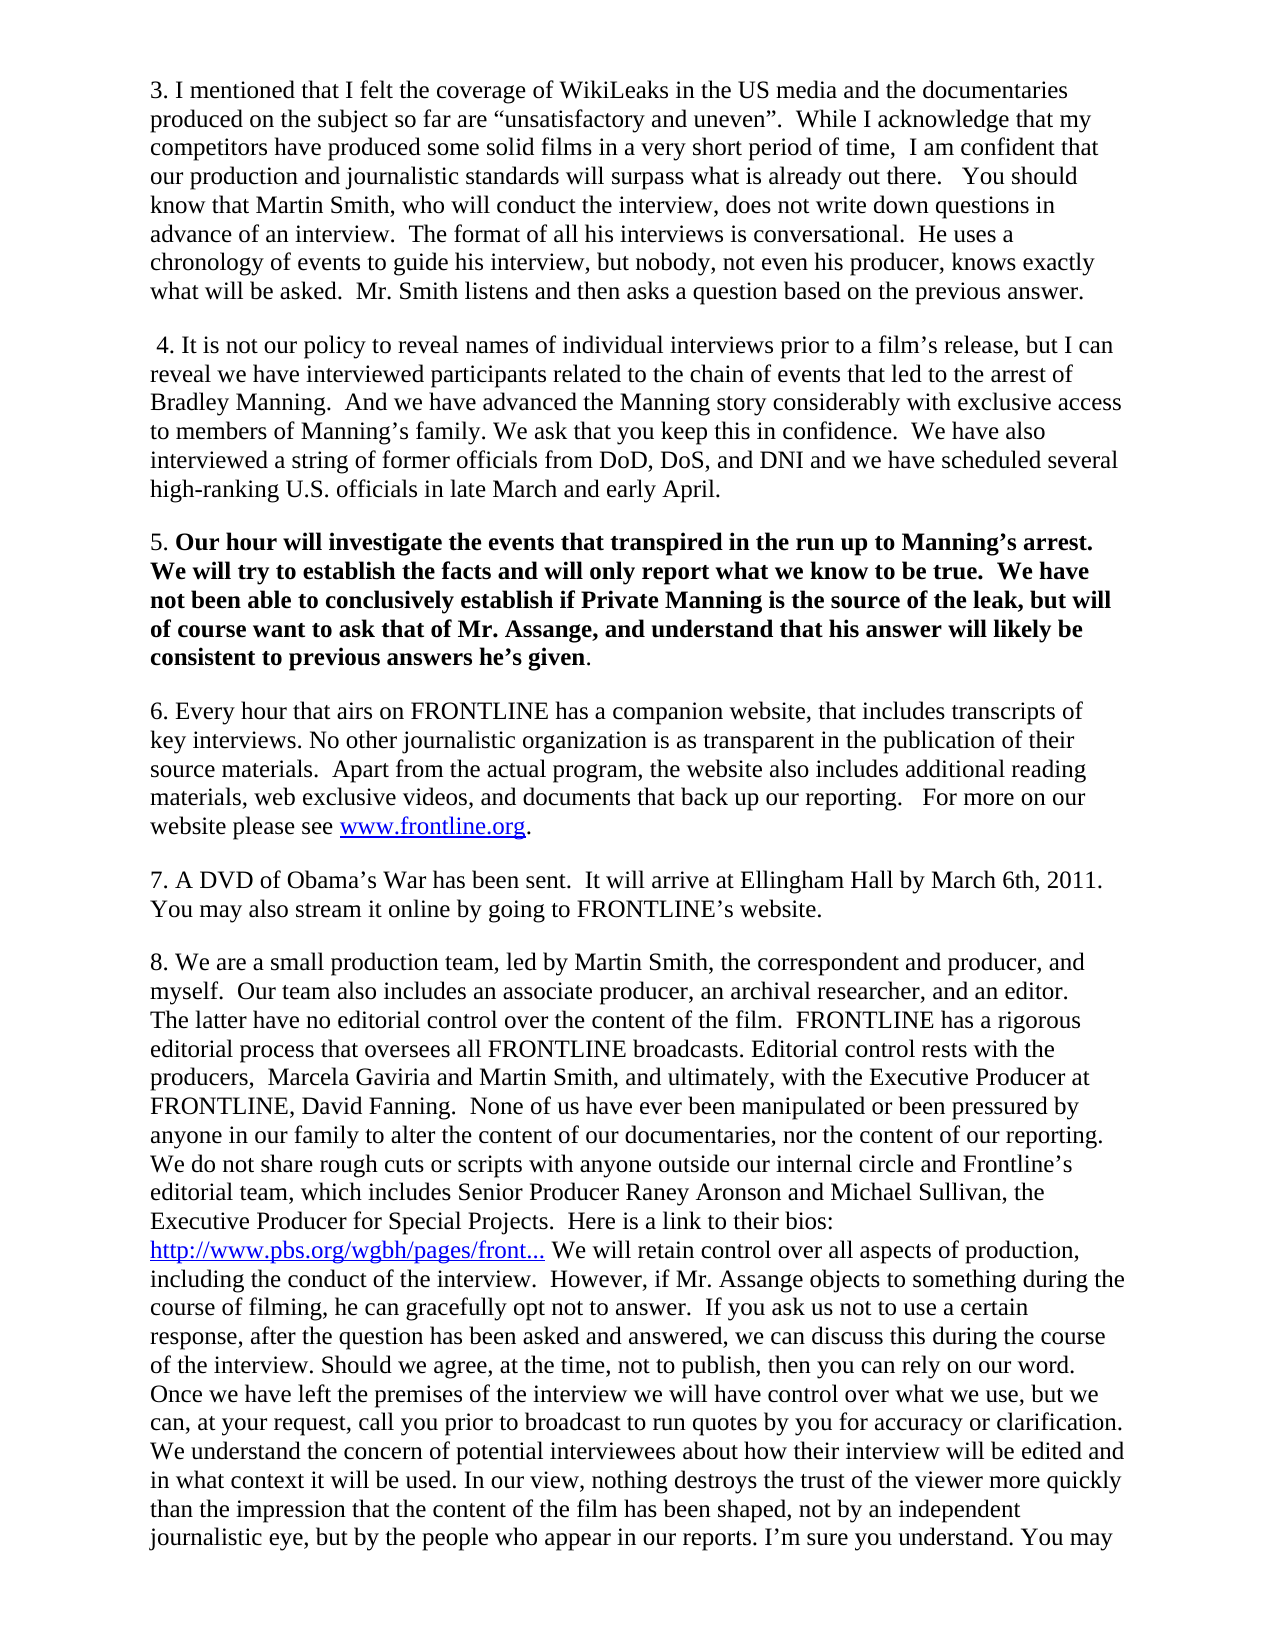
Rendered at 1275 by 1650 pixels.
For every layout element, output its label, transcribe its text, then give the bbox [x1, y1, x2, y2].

text 5. Our hour will investigate the events that transpired in the run up to Manning’s arrest. We will try to establish the facts and will only report what we know to be true. We have not been able to conclusively establish if Private Manning is the source of the leak, but will of course want to ask that of Mr. Assange, and understand that his answer will likely be consistent to previous answers he’s given. [150, 527, 1125, 671]
text 8. We are a small production team, led by Martin Smith, the correspondent and producer, and myself. Our team also includes an associate producer, an archival researcher, and an editor. The latter have no editorial control over the content of the film. FRONTLINE has a rigorous editorial process that oversees all FRONTLINE broadcasts. Editorial control rests with the producers, Marcela Gaviria and Martin Smith, and ultimately, with the Executive Producer at FRONTLINE, David Fanning. None of us have ever been manipulated or been pressured by anyone in our family to alter the content of our documentaries, nor the content of our reporting. We do not share rough cuts or scripts with anyone outside our internal circle and Frontline’s editorial team, which includes Senior Producer Raney Aronson and Michael Sullivan, the Executive Producer for Special Projects. Here is a link to their bios: http://www.pbs.org/wgbh/pages/front... We will retain control over all aspects of production, including the conduct of the interview. However, if Mr. Assange objects to something during the course of filming, he can gracefully opt not to answer. If you ask us not to use a certain response, after the question has been asked and answered, we can discuss this during the course of the interview. Should we agree, at the time, not to publish, then you can rely on our word. Once we have left the premises of the interview we will have control over what we use, but we can, at your request, call you prior to broadcast to run quotes by you for accuracy or clarification. We understand the concern of potential interviewees about how their interview will be edited and in what context it will be used. In our view, nothing destroys the trust of the viewer more quickly than the impression that the content of the film has been shaped, not by an independent journalistic eye, but by the people who appear in our reports. I’m sure you understand. You may [150, 947, 1125, 1551]
text 3. I mentioned that I felt the coverage of WikiLeaks in the US media and the documentaries produced on the subject so far are “unsatisfactory and uneven”. While I acknowledge that my competitors have produced some solid films in a very short period of time, I am confident that our production and journalistic standards will surpass what is already out there. You should know that Martin Smith, who will conduct the interview, does not write down questions in advance of an interview. The format of all his interviews is conversational. He uses a chronology of events to guide his interview, but nobody, not even his producer, knows exactly what will be asked. Mr. Smith listens and then asks a question based on the previous answer. [150, 75, 1125, 305]
text 6. Every hour that airs on FRONTLINE has a companion website, that includes transcripts of key interviews. No other journalistic organization is as transparent in the publication of their source materials. Apart from the actual program, the website also includes additional reading materials, web exclusive videos, and documents that back up our reporting. For more on our website please see www.frontline.org. [150, 696, 1125, 840]
text 7. A DVD of Obama’s War has been sent. It will arrive at Ellingham Hall by March 6th, 2011. You may also stream it online by going to FRONTLINE’s website. [150, 865, 1125, 922]
text 4. It is not our policy to reveal names of individual interviews prior to a film’s release, but I can reveal we have interviewed participants related to the chain of events that led to the arrest of Bradley Manning. And we have advanced the Manning story considerably with exclusive access to members of Manning’s family. We ask that you keep this in confidence. We have also interviewed a string of former officials from DoD, DoS, and DNI and we have scheduled several high-ranking U.S. officials in late March and early April. [150, 330, 1125, 502]
